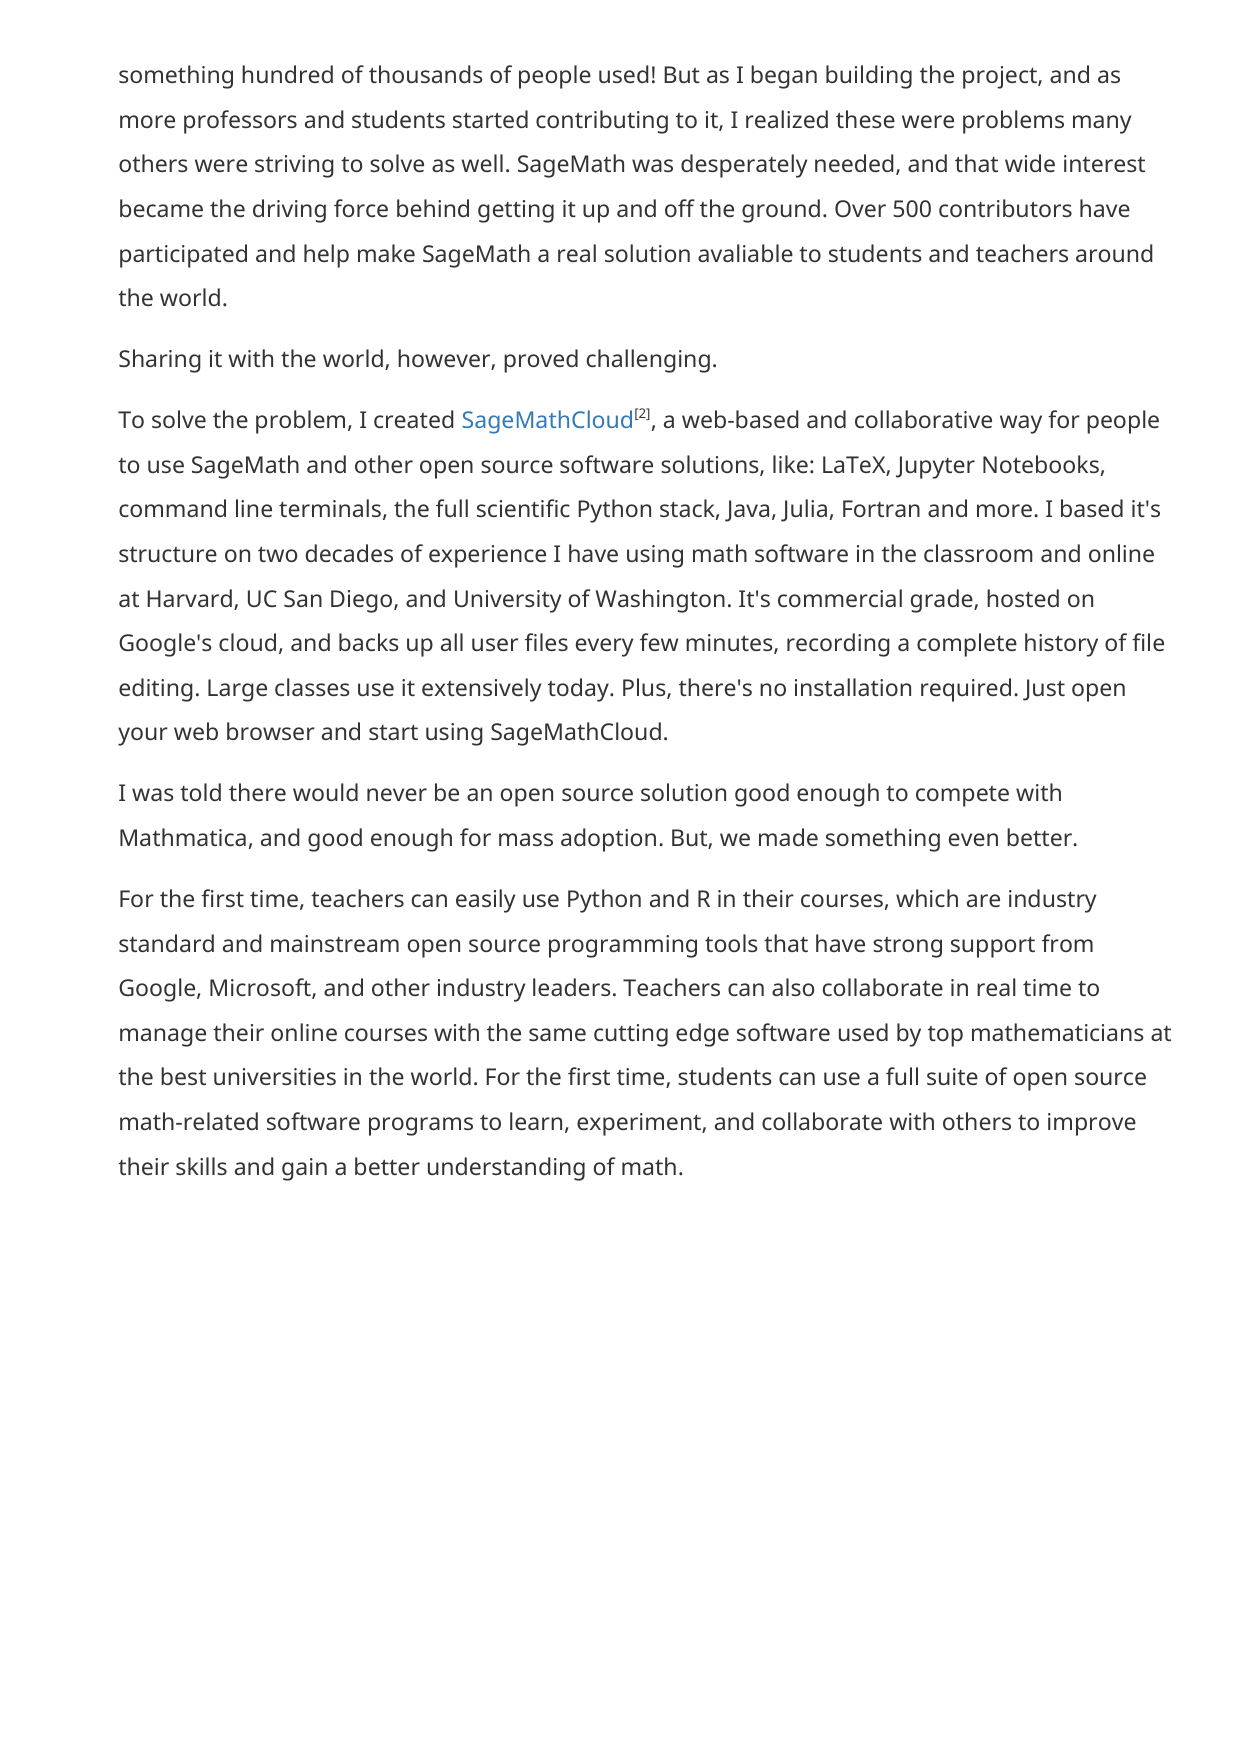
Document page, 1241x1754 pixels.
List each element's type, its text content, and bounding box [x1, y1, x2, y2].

text something hundred of thousands of people used! But as I began building the project, and as more professors and students started contributing to it, I realized these were problems many others were striving to solve as well. SageMath was desperately needed, and that wide interest became the driving force behind getting it up and off the ground. Over 500 contributors have participated and help make SageMath a real solution avaliable to students and teachers around the world. [118, 59, 1181, 313]
text To solve the problem, I created SageMathCloud, a web-based and collaborative way for people to use SageMath and other open source software solutions, like: LaTeX, Jupyter Notebooks, command line terminals, the full scientific Python stack, Java, Julia, Fortran and more. I based it's structure on two decades of experience I have using math software in the classroom and online at Harvard, UC San Diego, and University of Washington. It's commercial grade, hosted on Google's cloud, and backs up all user files every few minutes, recording a complete history of file editing. Large classes use it extensively today. Plus, there's no installation required. Just open your web browser and start using SageMathCloud. [118, 404, 1181, 748]
text I was told there would never be an open source solution good enough to compete with Mathmatica, and good enough for mass adoption. But, we made something even better. [118, 777, 1181, 853]
text For the first time, teachers can easily use Python and R in their courses, which are industry standard and mainstream open source programming tools that have strong support from Google, Microsoft, and other industry leaders. Teachers can also collaborate in real time to manage their online courses with the same cutting edge software used by top mathematicians at the best universities in the world. For the first time, students can use a full suite of open source math-related software programs to learn, experiment, and collaborate with others to improve their skills and gain a better understanding of math. [118, 883, 1181, 1182]
text Sharing it with the world, however, proved challenging. [118, 343, 1181, 374]
